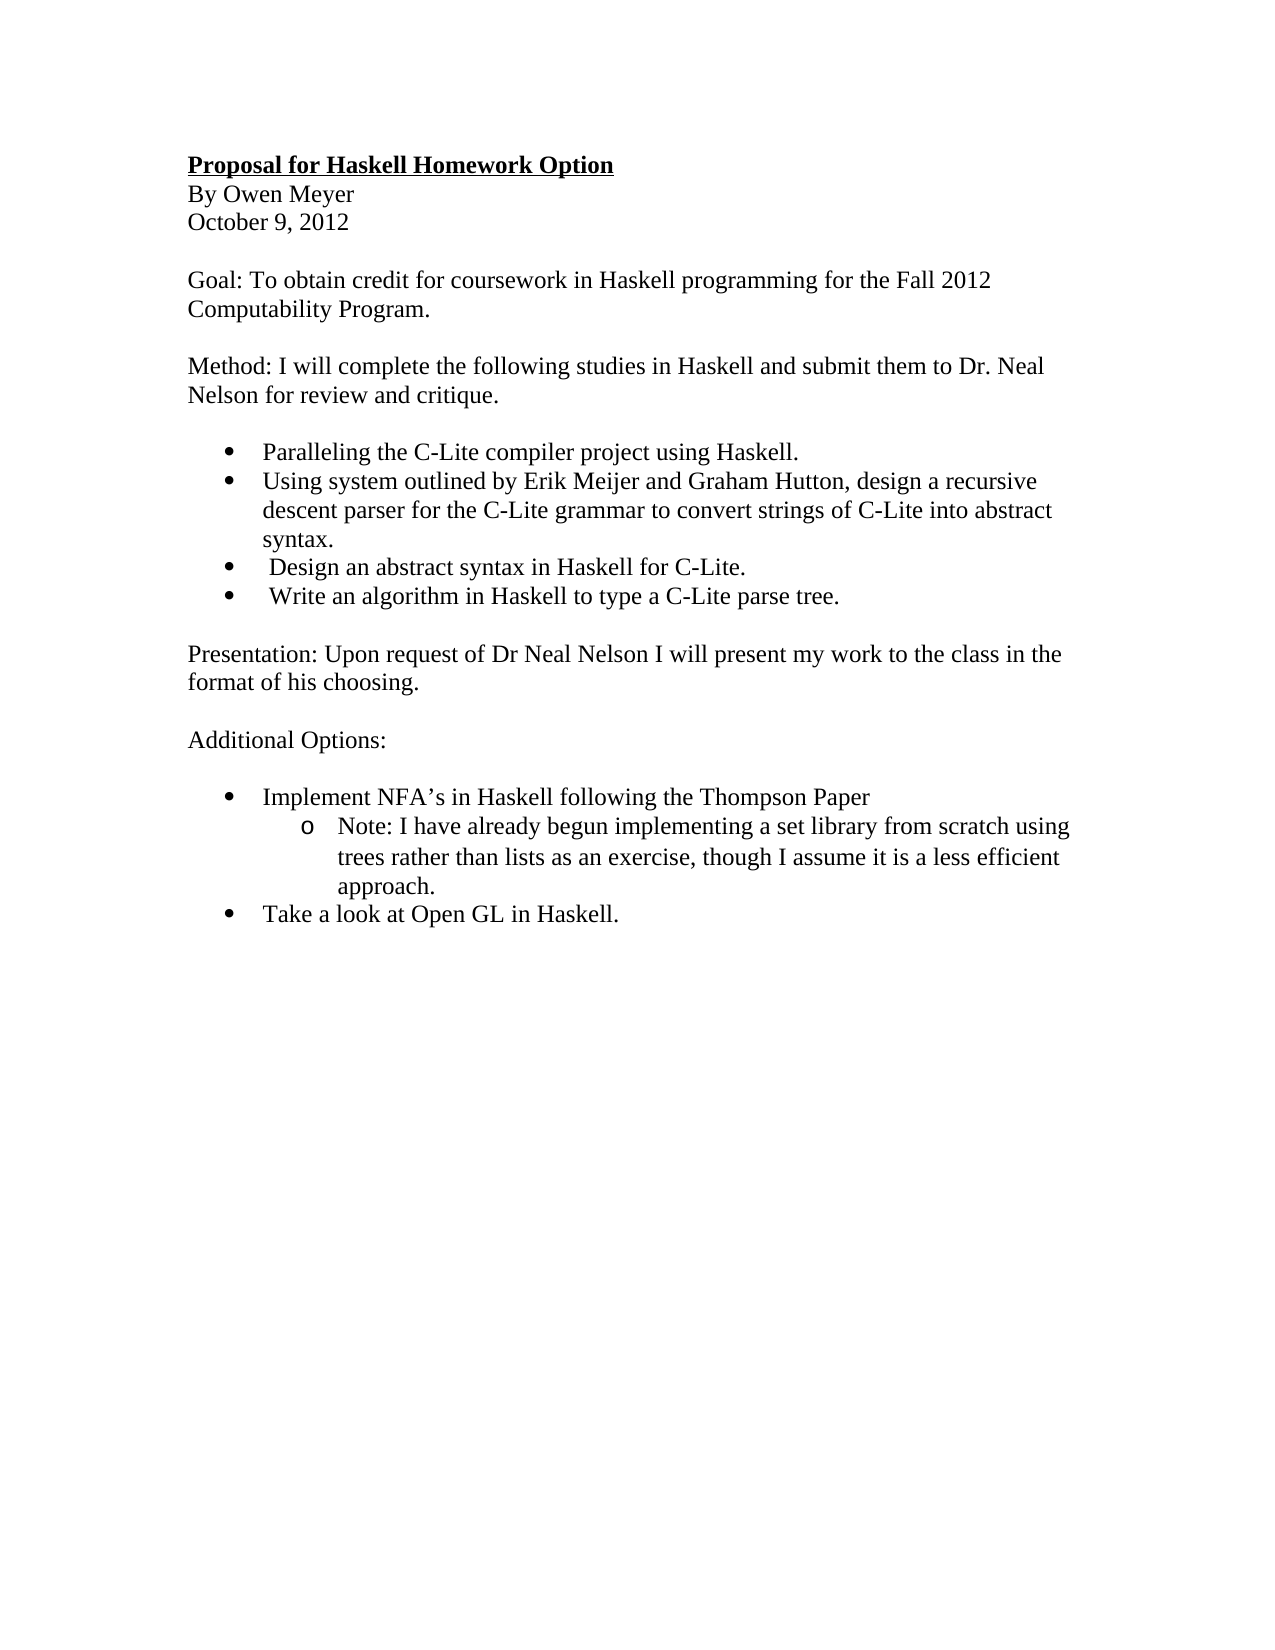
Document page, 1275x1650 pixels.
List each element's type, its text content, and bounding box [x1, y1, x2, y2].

list Write an algorithm in Haskell to type a C-Lite parse tree. [225, 581, 1087, 610]
list Using system outlined by Erik Meijer and Graham Hutton, design a recursive descent parser for the C-Lite grammar to convert strings of C-Lite into abstract syntax. [225, 466, 1087, 552]
text Presentation: Upon request of Dr Neal Nelson I will present my work to the class in the format of his choosing. [187, 639, 1087, 696]
text October 9, 2012 [187, 207, 1087, 236]
list Implement NFA’s in Haskell following the Thompson Paper [225, 782, 1087, 811]
text Goal: To obtain credit for coursework in Haskell programming for the Fall 2012 Computability Program. [187, 265, 1087, 322]
list Note: I have already begun implementing a set library from scratch using trees rather than lists as an exercise, though I assume it is a less efficient approach. [300, 811, 1087, 899]
text Additional Options: [187, 725, 1087, 754]
text Method: I will complete the following studies in Haskell and submit them to Dr. Neal Nelson for review and critique. [187, 351, 1087, 409]
text By Owen Meyer [187, 179, 1087, 207]
list Paralleling the C-Lite compiler project using Haskell. [225, 437, 1087, 466]
list Take a look at Open GL in Haskell. [225, 899, 1087, 928]
text Proposal for Haskell Homework Option [187, 150, 1087, 179]
list Design an abstract syntax in Haskell for C-Lite. [225, 552, 1087, 581]
